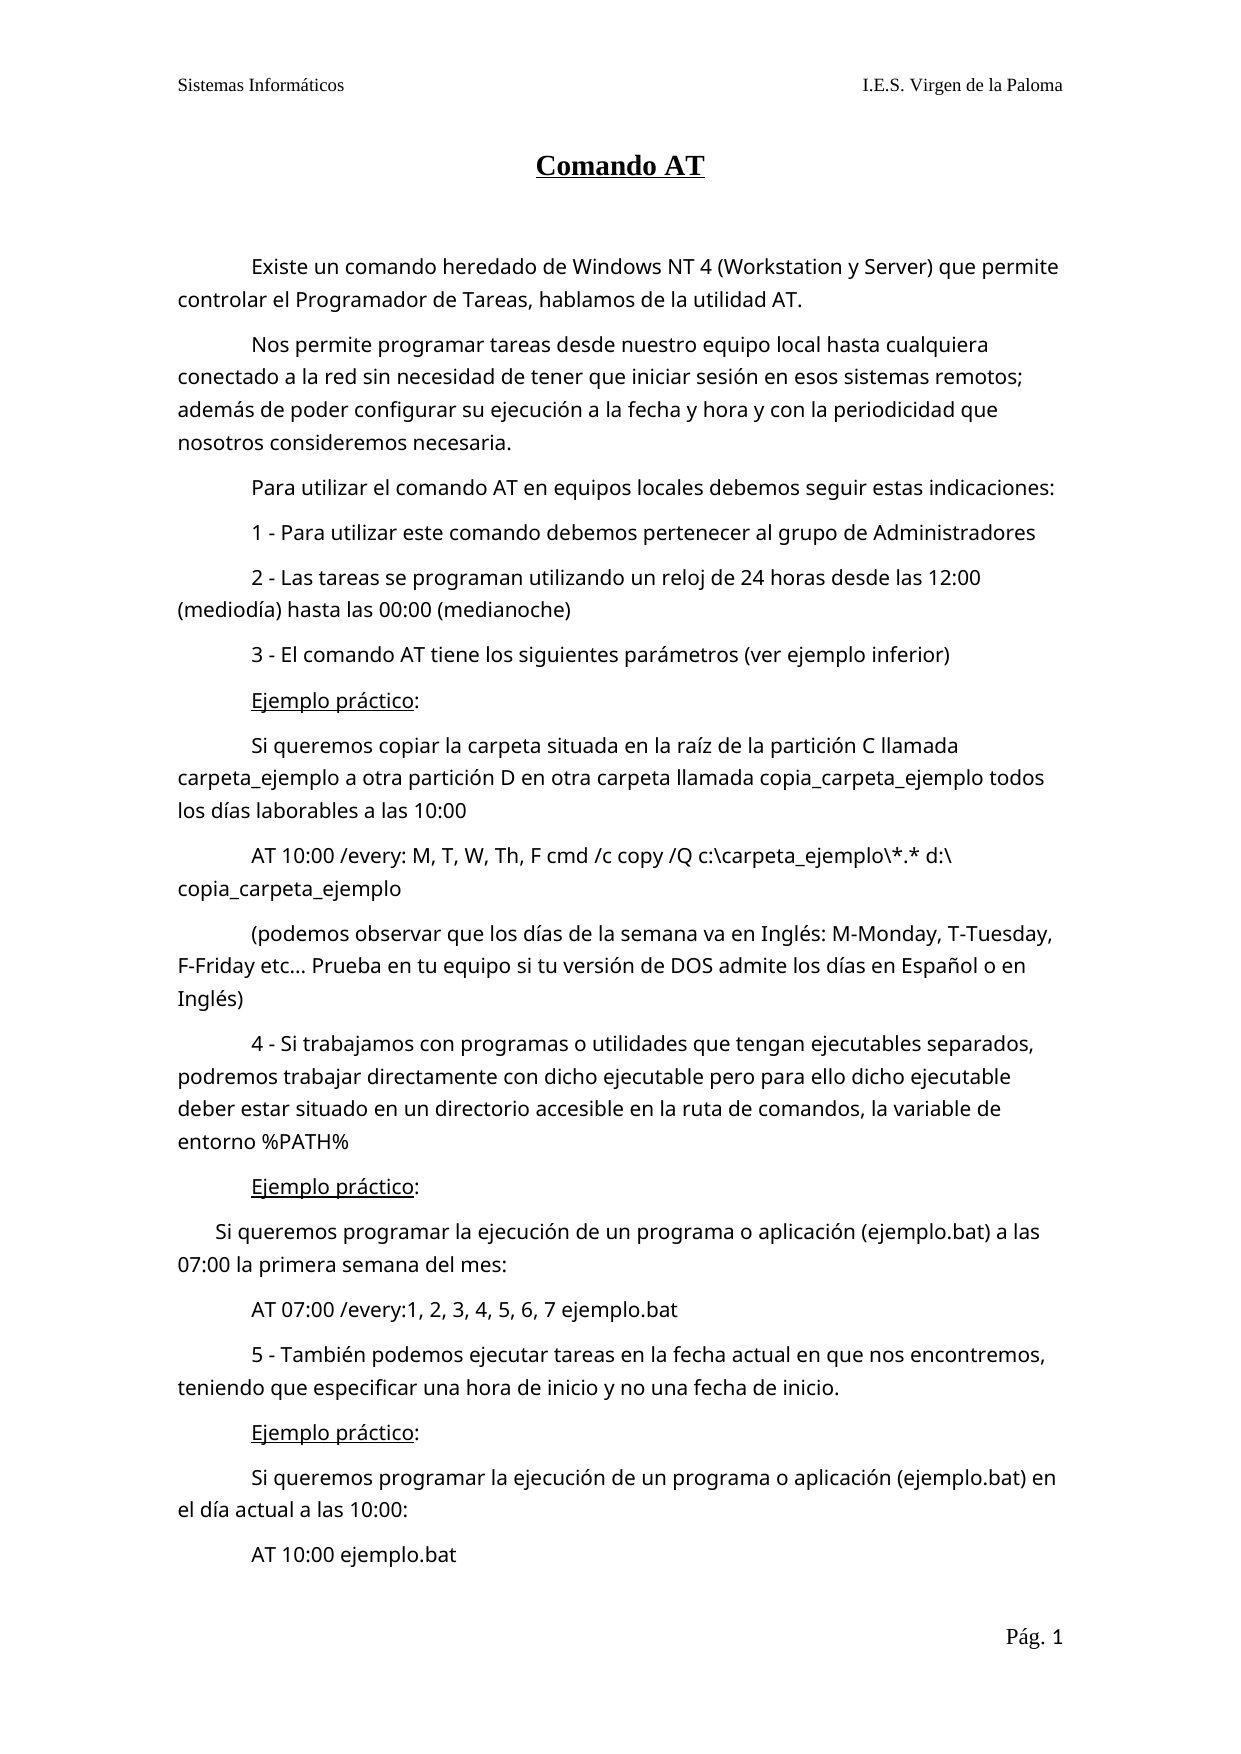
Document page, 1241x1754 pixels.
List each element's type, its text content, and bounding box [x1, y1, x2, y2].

text Para utilizar el comando AT en equipos locales debemos seguir estas indicaciones: [177, 473, 1063, 501]
text Nos permite programar tareas desde nuestro equipo local hasta cualquiera conectado a la red sin necesidad de tener que iniciar sesión en esos sistemas remotos; además de poder configurar su ejecución a la fecha y hora y con la periodicidad que nosotros consideremos necesaria. [177, 330, 1063, 456]
text 1 - Para utilizar este comando debemos pertenecer al grupo de Administradores [177, 518, 1063, 546]
text AT 07:00 /every:1, 2, 3, 4, 5, 6, 7 ejemplo.bat [177, 1295, 1063, 1323]
text Si queremos programar la ejecución de un programa o aplicación (ejemplo.bat) a las 07:00 la primera semana del mes: [177, 1217, 1063, 1278]
text 5 - También podemos ejecutar tareas en la fecha actual en que nos encontremos, teniendo que especificar una hora de inicio y no una fecha de inicio. [177, 1340, 1063, 1401]
text Ejemplo práctico: [177, 1418, 1063, 1446]
text (podemos observar que los días de la semana va en Inglés: M-Monday, T-Tuesday, F-Friday etc... Prueba en tu equipo si tu versión de DOS admite los días en Español o en Inglés) [177, 919, 1063, 1012]
text 3 - El comando AT tiene los siguientes parámetros (ver ejemplo inferior) [177, 641, 1063, 669]
text Ejemplo práctico: [177, 686, 1063, 714]
text AT 10:00 ejemplo.bat [177, 1541, 1063, 1569]
text Ejemplo práctico: [177, 1172, 1063, 1201]
text AT 10:00 /every: M, T, W, Th, F cmd /c copy /Q c:\carpeta_ejemplo\*.* d:\copia_carpeta_ejemplo [177, 841, 1063, 902]
text Si queremos copiar la carpeta situada en la raíz de la partición C llamada carpeta_ejemplo a otra partición D en otra carpeta llamada copia_carpeta_ejemplo todos los días laborables a las 10:00 [177, 731, 1063, 824]
text Si queremos programar la ejecución de un programa o aplicación (ejemplo.bat) en el día actual a las 10:00: [177, 1463, 1063, 1524]
text 2 - Las tareas se programan utilizando un reloj de 24 horas desde las 12:00 (mediodía) hasta las 00:00 (medianoche) [177, 563, 1063, 624]
text Comando AT [177, 148, 1063, 181]
text 4 - Si trabajamos con programas o utilidades que tengan ejecutables separados, podremos trabajar directamente con dicho ejecutable pero para ello dicho ejecutable deber estar situado en un directorio accesible en la ruta de comandos, la variable de entorno %PATH% [177, 1029, 1063, 1155]
text Existe un comando heredado de Windows NT 4 (Workstation y Server) que permite controlar el Programador de Tareas, hablamos de la utilidad AT. [177, 252, 1063, 313]
